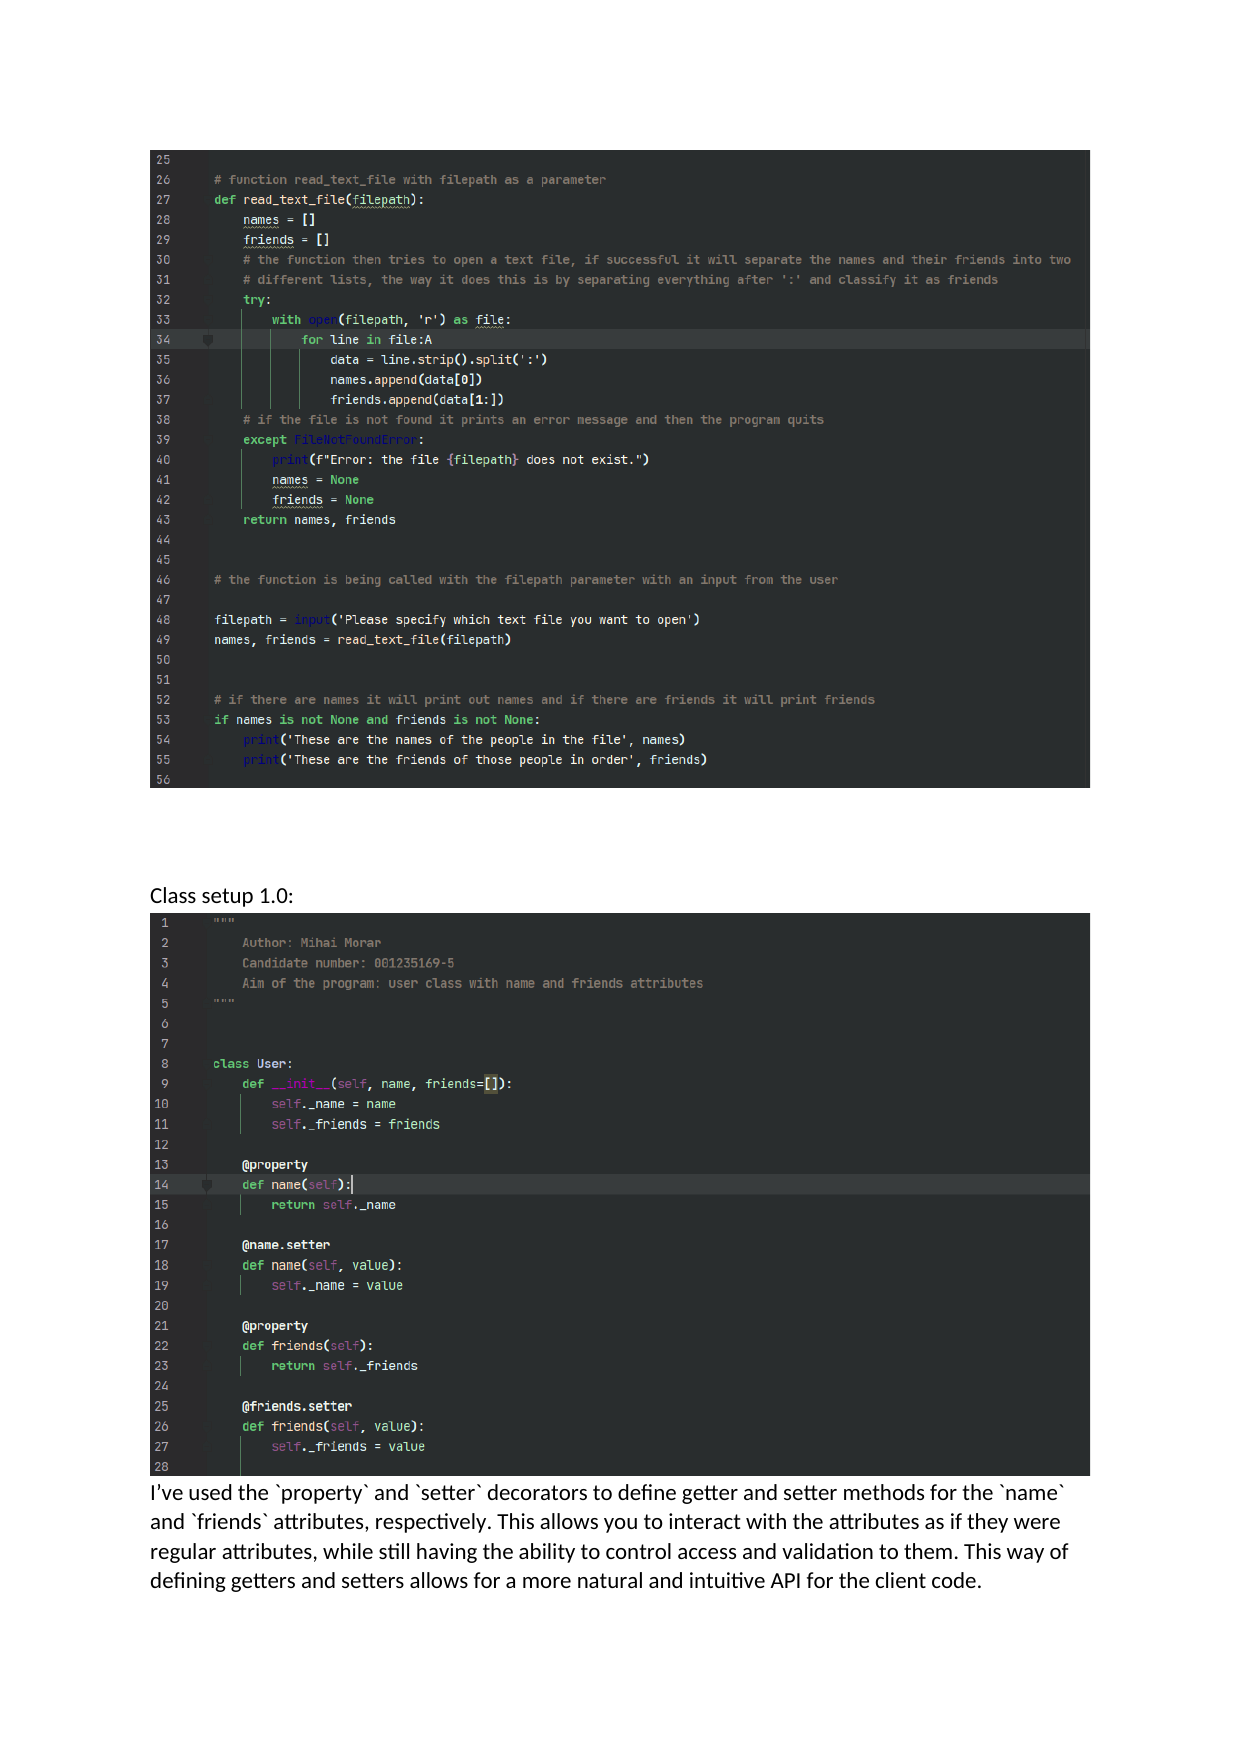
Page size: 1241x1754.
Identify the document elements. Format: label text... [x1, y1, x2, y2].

text Class setup 1.0: [150, 882, 1090, 910]
text I’ve used the `property` and `setter` decorators to define getter and setter methods for the `name` and `friends` attributes, respectively. This allows you to interact with the attributes as if they were regular attributes, while still having the ability to control access and validation to them. This way of defining getters and setters allows for a more natural and intuitive API for the client code. [150, 1476, 1090, 1595]
